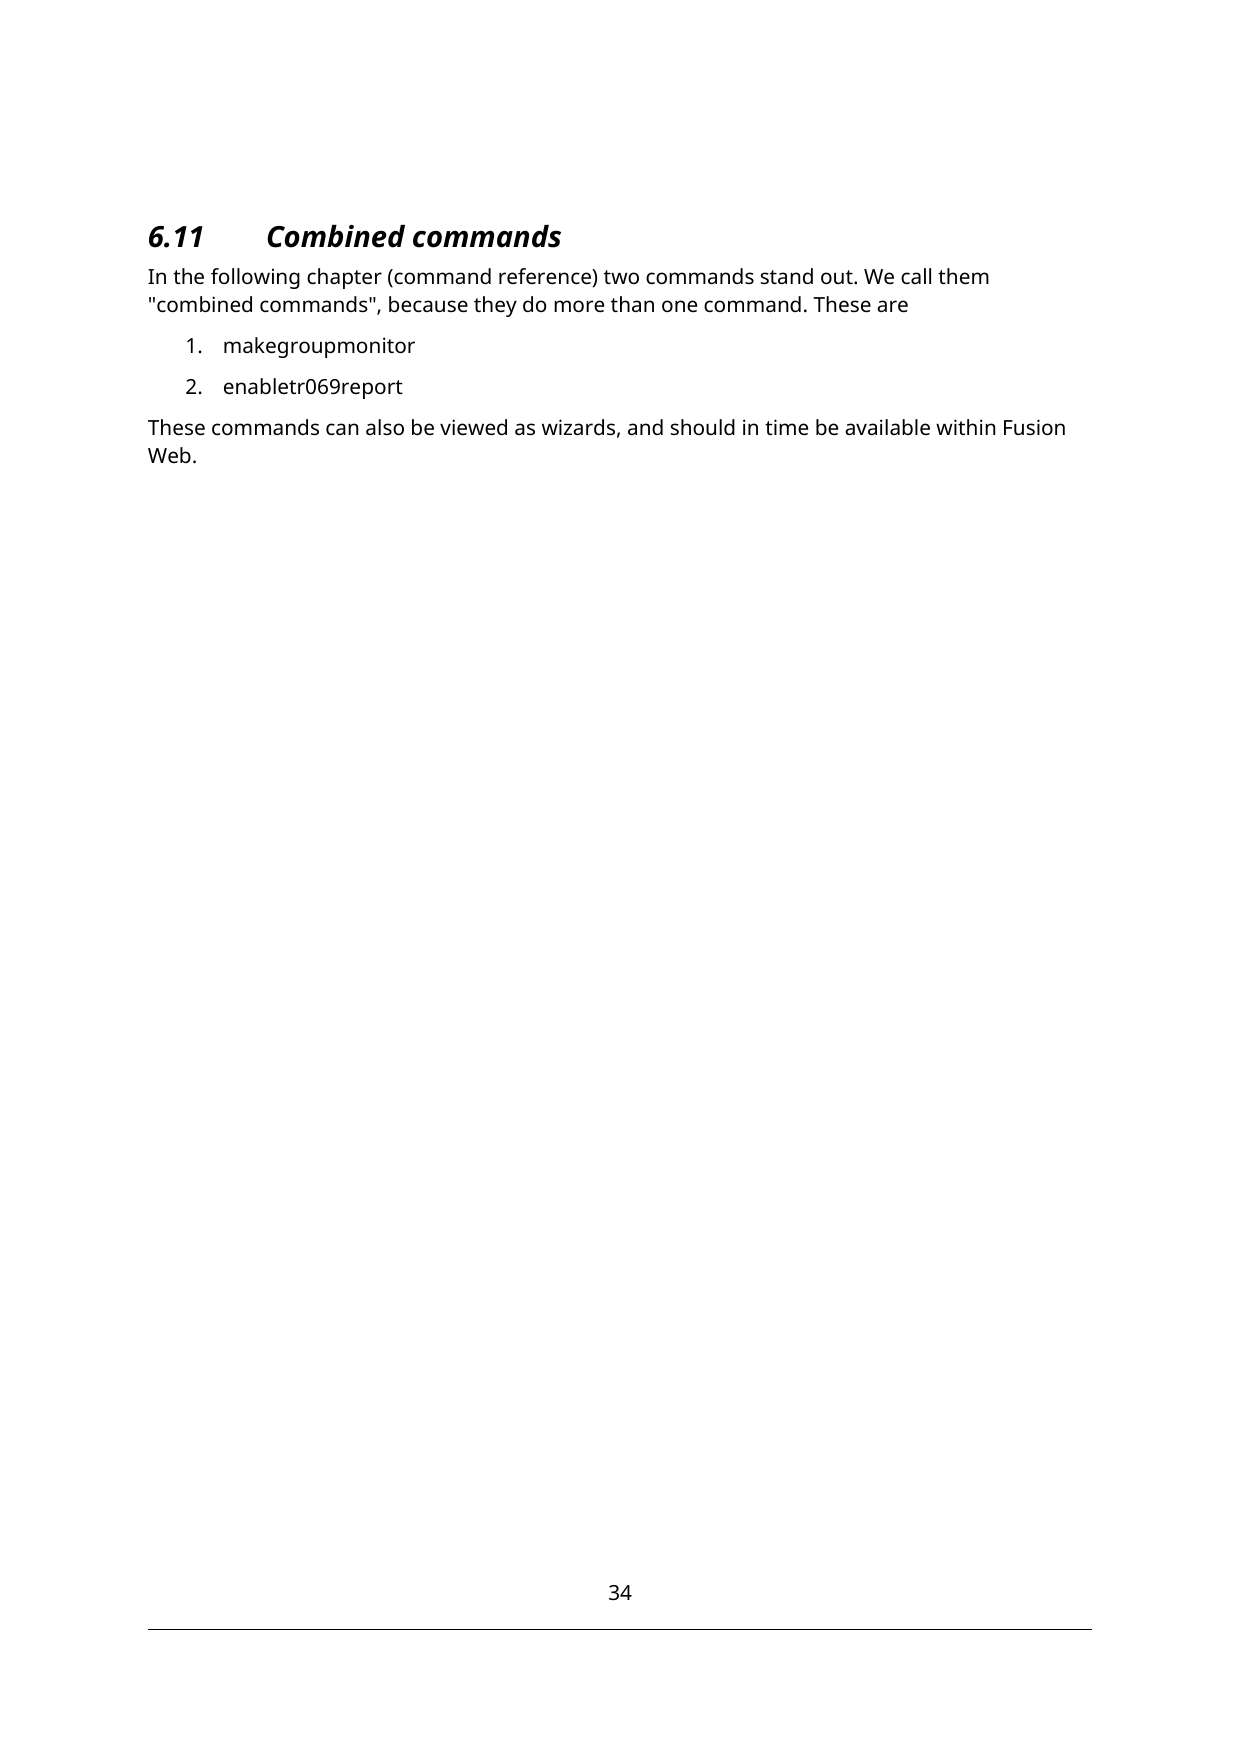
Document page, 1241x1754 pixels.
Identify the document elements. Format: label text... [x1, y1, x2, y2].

text In the following chapter (command reference) two commands stand out. We call them "combined commands", because they do more than one command. These are [148, 262, 1092, 319]
subtitle Combined commands [148, 216, 1092, 256]
list makegroupmonitor [185, 331, 1092, 359]
list enabletr069report [185, 372, 1092, 401]
text These commands can also be viewed as wizards, and should in time be available within Fusion Web. [148, 413, 1092, 470]
